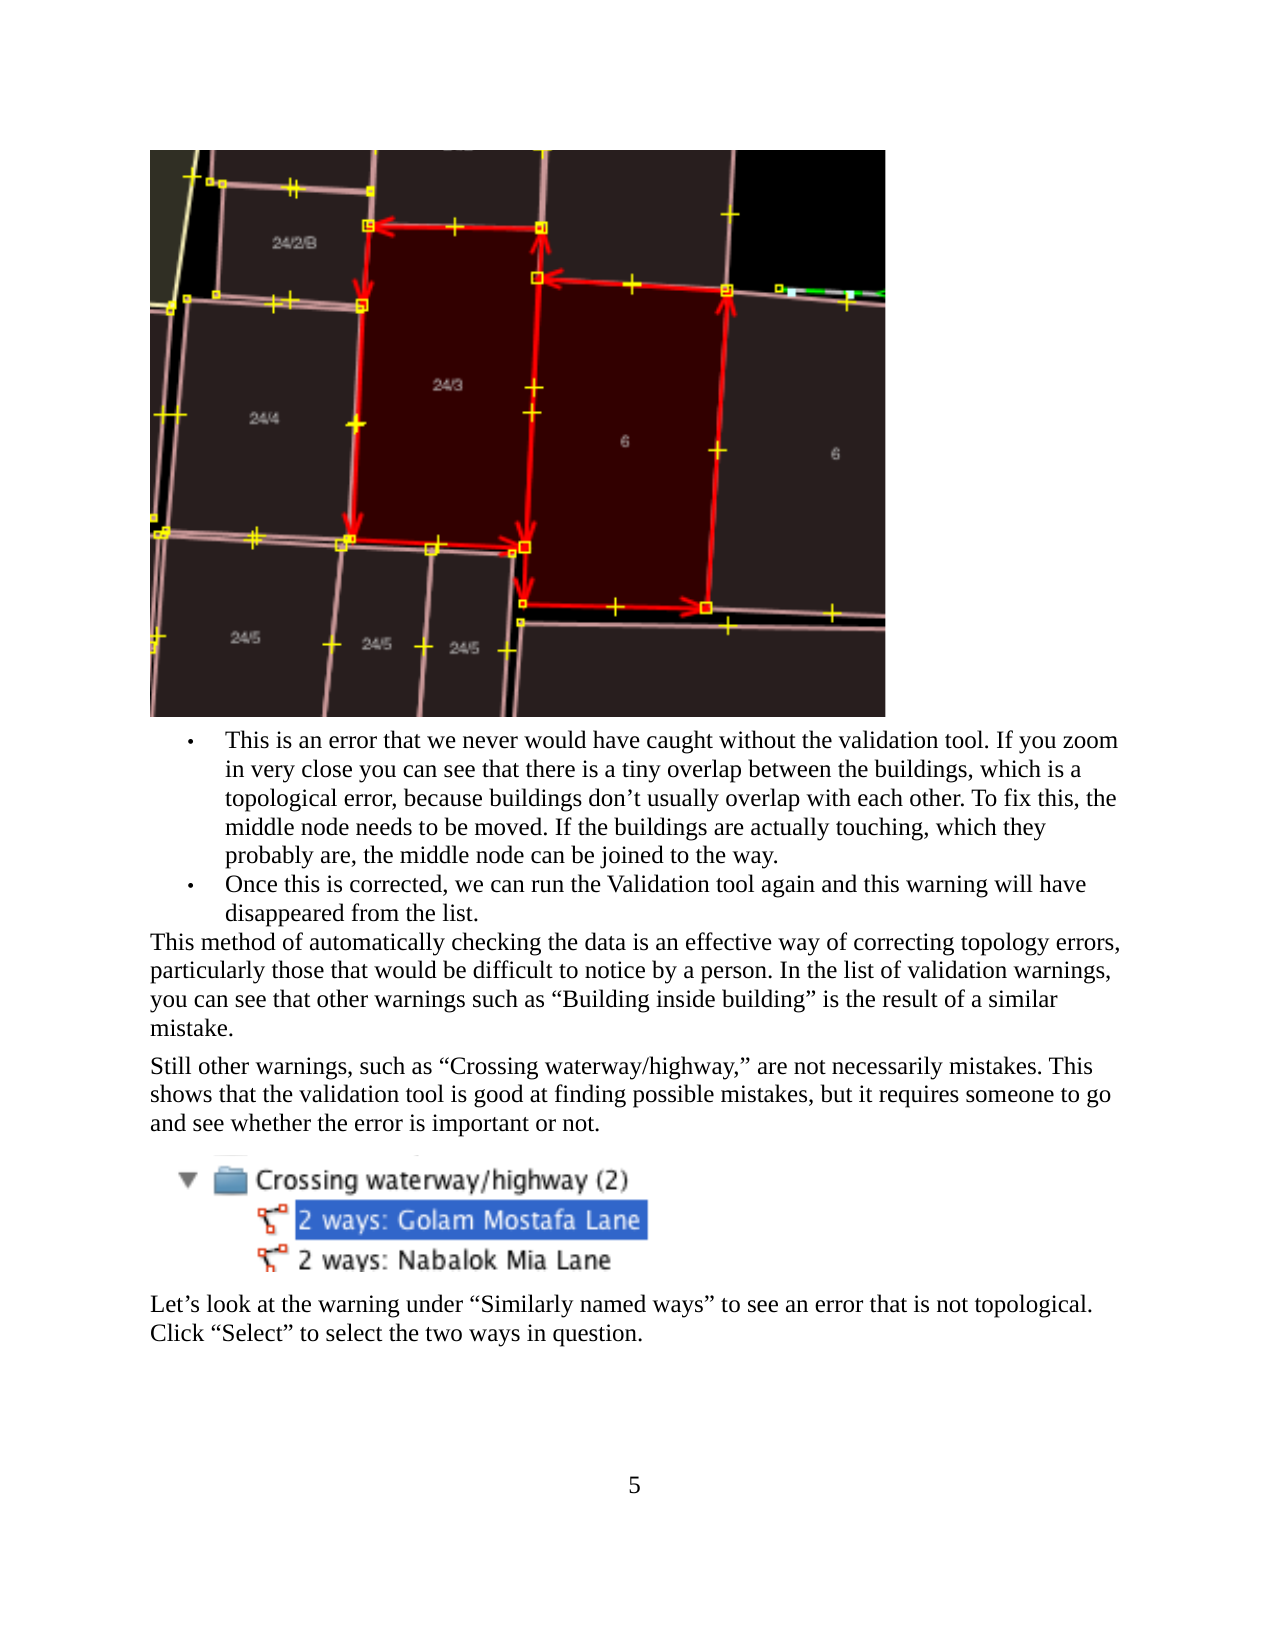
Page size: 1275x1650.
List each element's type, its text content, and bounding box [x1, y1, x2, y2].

picture [150, 150, 886, 717]
text This method of automatically checking the data is an effective way of correcting topology errors, particularly those that would be difficult to notice by a person. In the list of validation warnings, you can see that other warnings such as “Building inside building” is the result of a similar mistake. [150, 927, 1125, 1042]
text Let’s look at the warning under “Similarly named ways” to see an error that is not topological. Click “Select” to select the two ways in question. [150, 1289, 1125, 1347]
picture [150, 1155, 690, 1272]
list This is an error that we never would have caught without the validation tool. If you zoom in very close you can see that there is a tiny overlap between the buildings, which is a topological error, because buildings don’t usually overlap with each other. To fix this, the middle node needs to be moved. If the buildings are actually touching, which they probably are, the middle node can be joined to the way. [187, 726, 1125, 869]
list Once this is corrected, we can run the Validation tool again and this warning will have disappeared from the list. [187, 869, 1125, 927]
text Still other warnings, such as “Crossing waterway/highway,” are not necessarily mistakes. This shows that the validation tool is good at finding possible mistakes, but it requires someone to go and see whether the error is important or not. [150, 1051, 1125, 1137]
